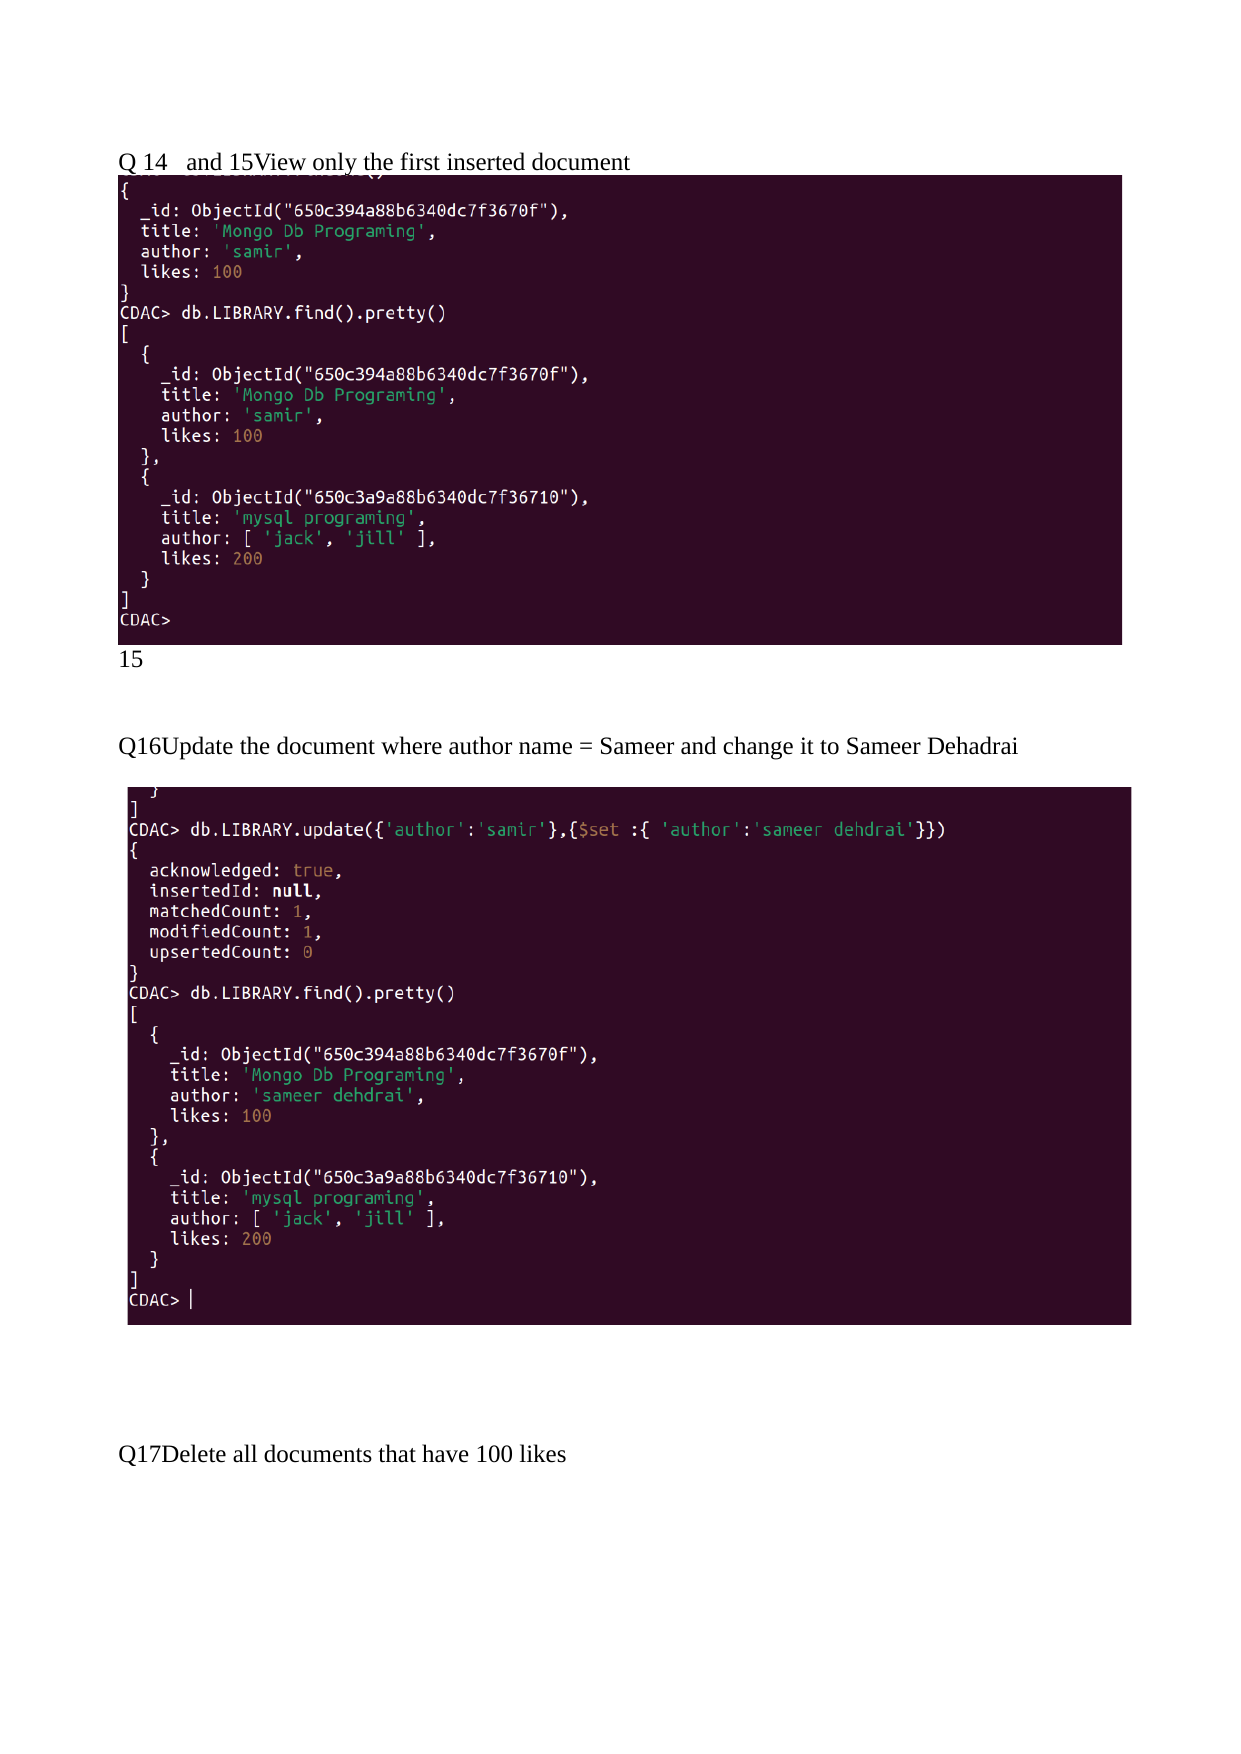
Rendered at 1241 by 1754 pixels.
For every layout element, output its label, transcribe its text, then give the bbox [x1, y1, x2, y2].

picture [118, 175, 1123, 645]
text 15 [118, 645, 1122, 673]
text Q16Update the document where author name = Sameer and change it to Sameer Dehadrai [118, 731, 1122, 759]
text Q17Delete all documents that have 100 likes [118, 1439, 1122, 1468]
picture [127, 787, 1132, 1325]
text Q 14 and 15View only the first inserted document [118, 147, 1122, 175]
